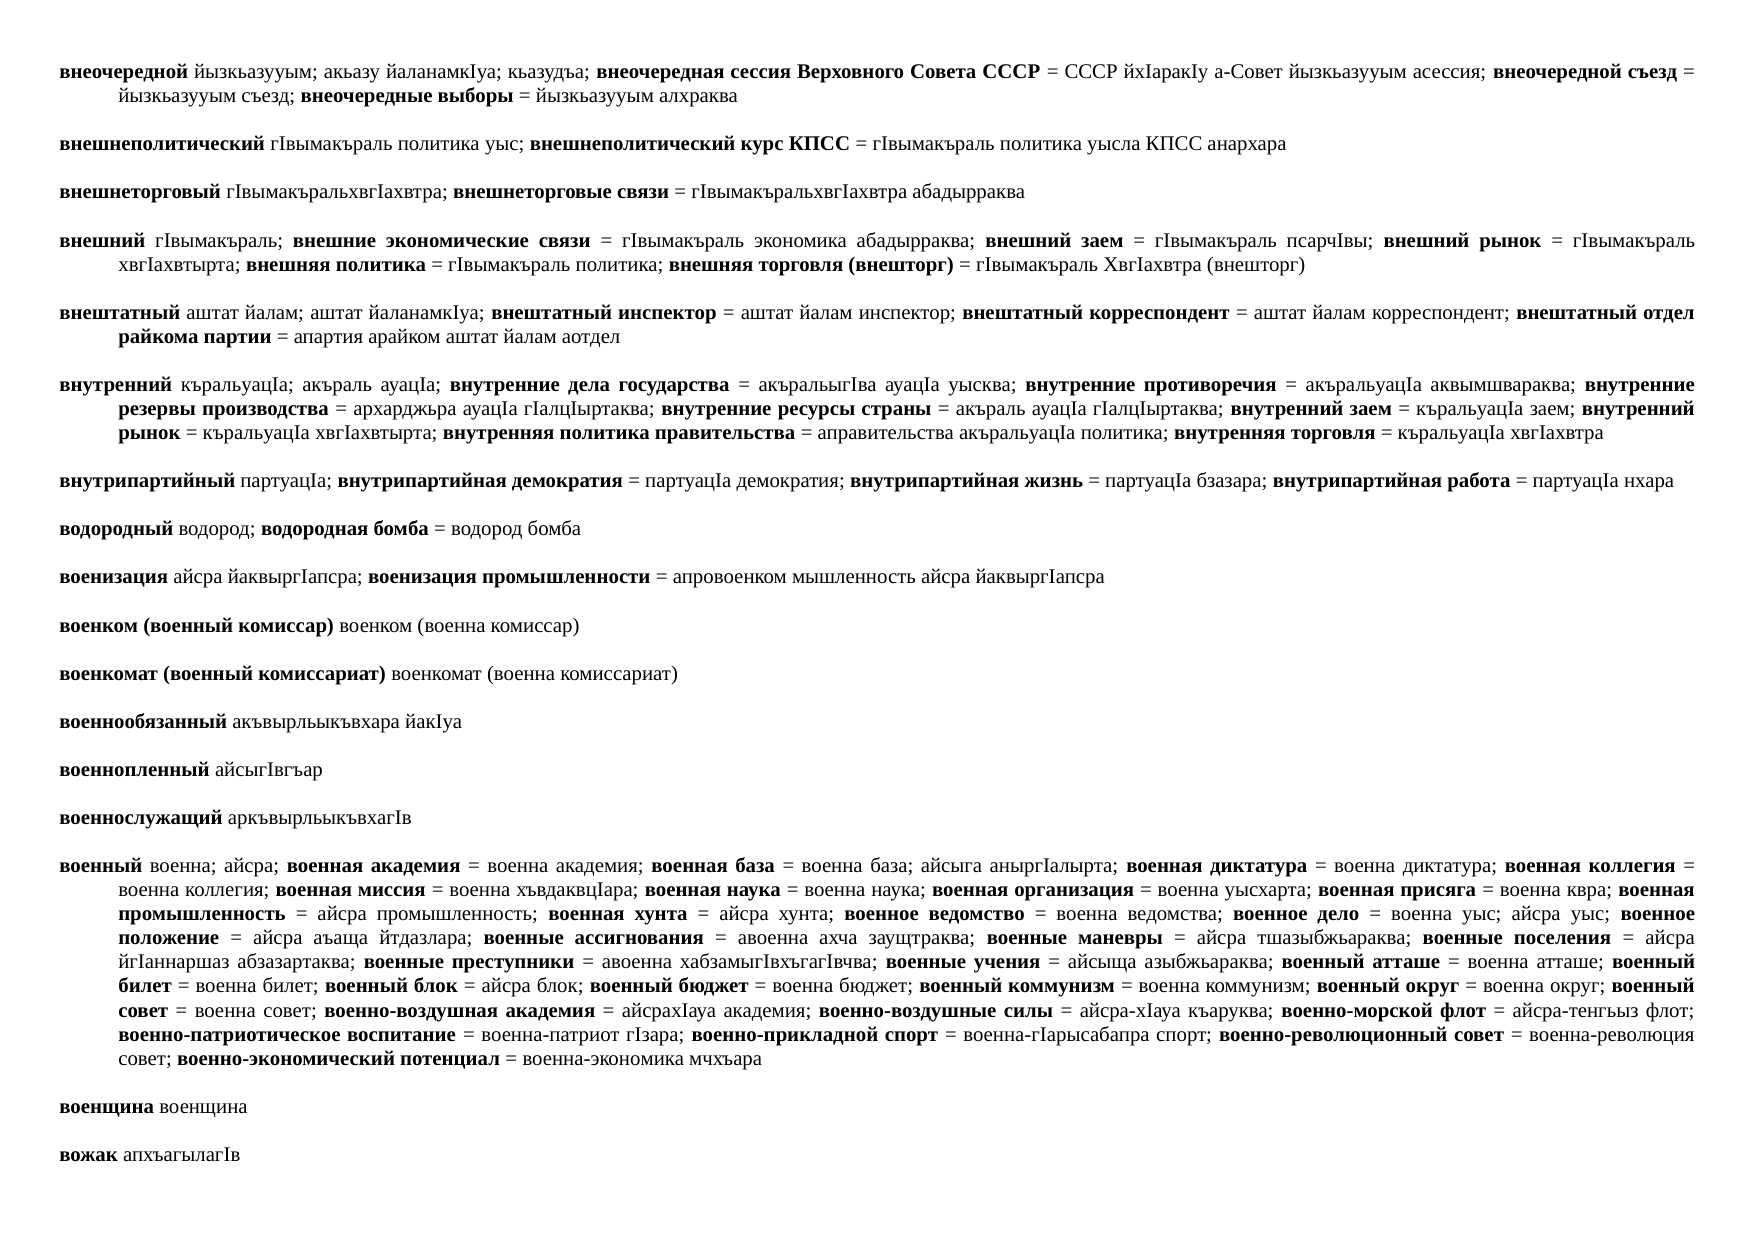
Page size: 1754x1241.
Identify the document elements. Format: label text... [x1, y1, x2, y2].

text военнопленный айсыгIвгъар [59, 757, 1695, 781]
text военком (военный комиссар) военком (военна комиссар) [59, 612, 1695, 637]
text внештатный аштат йалам; аштат йаланамкIуа; внештатный инспектор = аштат йалам инспектор; внештатный корреспондент = аштат йалам корреспондент; внештатный отдел райкома партии = апартия арайком аштат йалам аотдел [59, 300, 1695, 348]
text военнослужащий аркъвырльыкъвхагIв [59, 805, 1695, 829]
text вожак апхъагылагIв [59, 1142, 1695, 1166]
text водородный водород; водородная бомба = водород бомба [59, 516, 1695, 540]
text военнообязанный акъвырльыкъвхара йакIуа [59, 709, 1695, 733]
text военный военна; айсра; военная академия = военна академия; военная база = военна база; айсыга аныргIалырта; военная диктатура = военна диктатура; военная коллегия = военна коллегия; военная миссия = военна хъвдаквцIара; военная наука = военна наука; военная организация = военна уысхарта; военная присяга = военна квра; военная промышленность = айсра промышленность; военная хунта = айсра хунта; военное ведомство = военна ведомства; военное дело = военна уыс; айсра уыс; военное положение = айсра аъаща йтдазлара; военные ассигнования = авоенна ахча заущтраква; военные маневры = айсра тшазыбжьараква; военные поселения = айсра йгIаннаршаз абзазартаква; военные преступники = авоенна хабзамыгIвхъгагIвчва; военные учения = айсыща азыбжьараква; военный атташе = военна атташе; военный билет = военна билет; военный блок = айсра блок; военный бюджет = военна бюджет; военный коммунизм = военна коммунизм; военный округ = военна округ; военный совет = военна совет; военно-воздушная академия = айсрахIауа академия; военно-воздушные силы = айсра-хIауа къаруква; военно-морской флот = айсра-тенгьыз флот; военно-патриотическое воспитание = военна-патриот гIзара; военно-прикладной спорт = военна-гIарысабапра спорт; военно-революционный совет = военна-революция совет; военно-экономический потенциал = военна-экономика мчхъара [59, 853, 1695, 1070]
text внешнеторговый гIвымакъральхвгIахвтра; внешнеторговые связи = гIвымакъральхвгIахвтра абадырраква [59, 179, 1695, 203]
text военизация айсра йаквыргIапсра; военизация промышленности = апровоенком мышленность айсра йаквыргIапсра [59, 564, 1695, 588]
text военщина военщина [59, 1094, 1695, 1118]
text внешнеполитический гIвымакъраль политика уыс; внешнеполитический курс КПСС = гIвымакъраль политика уысла КПСС анархара [59, 131, 1695, 155]
text внеочередной йызкьазууым; акьазу йаланамкIуа; кьазудъа; внеочередная сессия Верховного Совета СССР = СССР йхIаракIу а-Совет йызкьазууым асессия; внеочередной съезд = йызкьазууым съезд; внеочередные выборы = йызкьазууым алхраква [59, 59, 1695, 107]
text внутрипартийный партуацIа; внутрипартийная демократия = партуацIа демократия; внутрипартийная жизнь = партуацIа бзазара; внутрипартийная работа = партуацIа нхара [59, 468, 1695, 492]
text военкомат (военный комиссариат) военкомат (военна комиссариат) [59, 661, 1695, 685]
text внутренний къральуацIа; акъраль ауацIа; внутренние дела государства = акъральыгIва ауацIа уысква; внутренние противоречия = акъральуацIа аквымшвараква; внутренние резервы производства = архарджьра ауацIа гIалцIыртаква; внутренние ресурсы страны = акъраль ауацIа гIалцIыртаква; внутренний заем = къральуацIа заем; внутренний рынок = къральуацIа хвгIахвтырта; внутренняя политика правительства = аправительства акъральуацIа политика; внутренняя торговля = къральуацIа хвгIахвтра [59, 372, 1695, 444]
text внешний гIвымакъраль; внешние экономические связи = гIвымакъраль экономика абадырраква; внешний заем = гIвымакъраль псарчIвы; внешний рынок = гIвымакъраль хвгIахвтырта; внешняя политика = гIвымакъраль политика; внешняя торговля (внешторг) = гIвымакъраль ХвгIахвтра (внешторг) [59, 227, 1695, 276]
